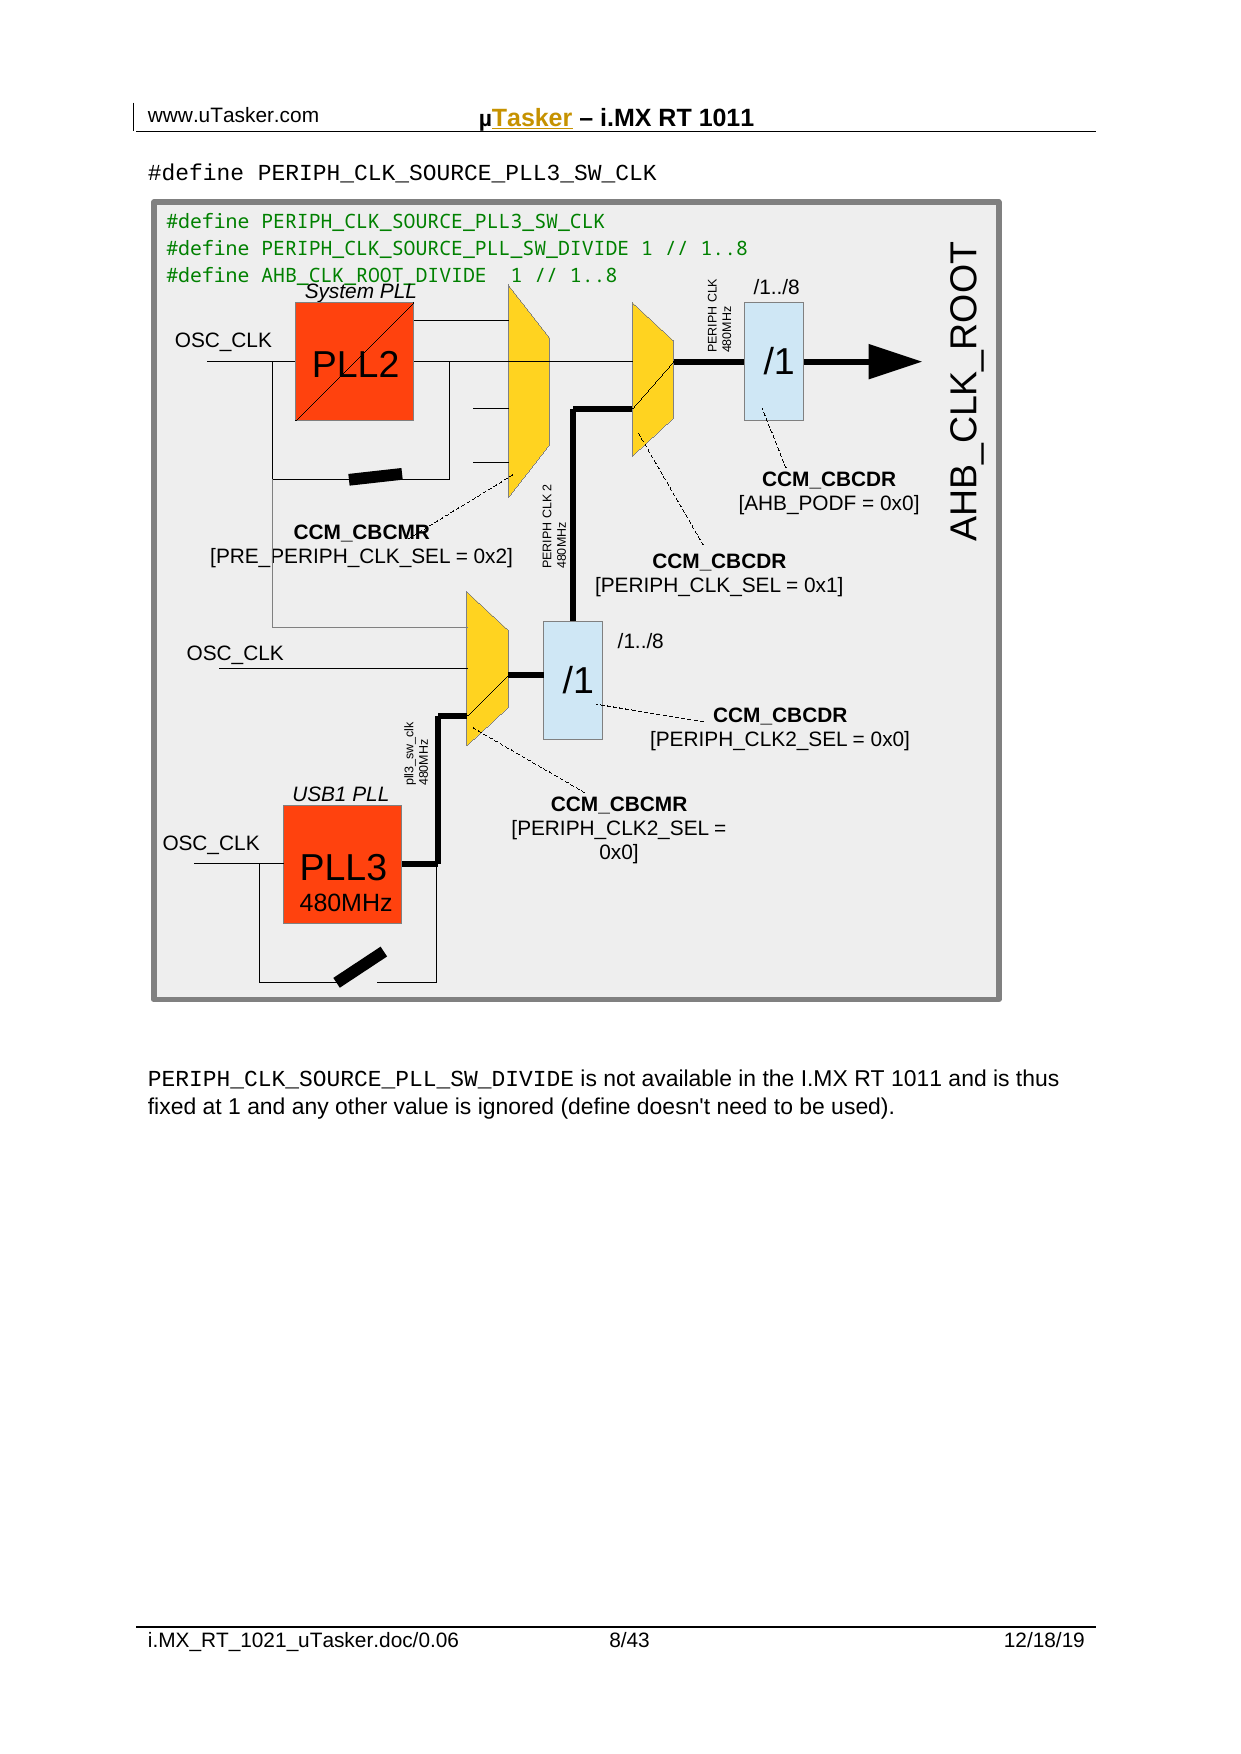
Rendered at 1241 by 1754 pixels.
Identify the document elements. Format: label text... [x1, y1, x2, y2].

text #define PERIPH_CLK_SOURCE_PLL3_SW_CLK [148, 161, 1093, 187]
text PERIPH_CLK_SOURCE_PLL_SW_DIVIDE is not available in the I.MX RT 1011 and is thus fixed at 1 and any other value is ignored (define doesn't need to be used). [148, 1065, 1093, 1119]
